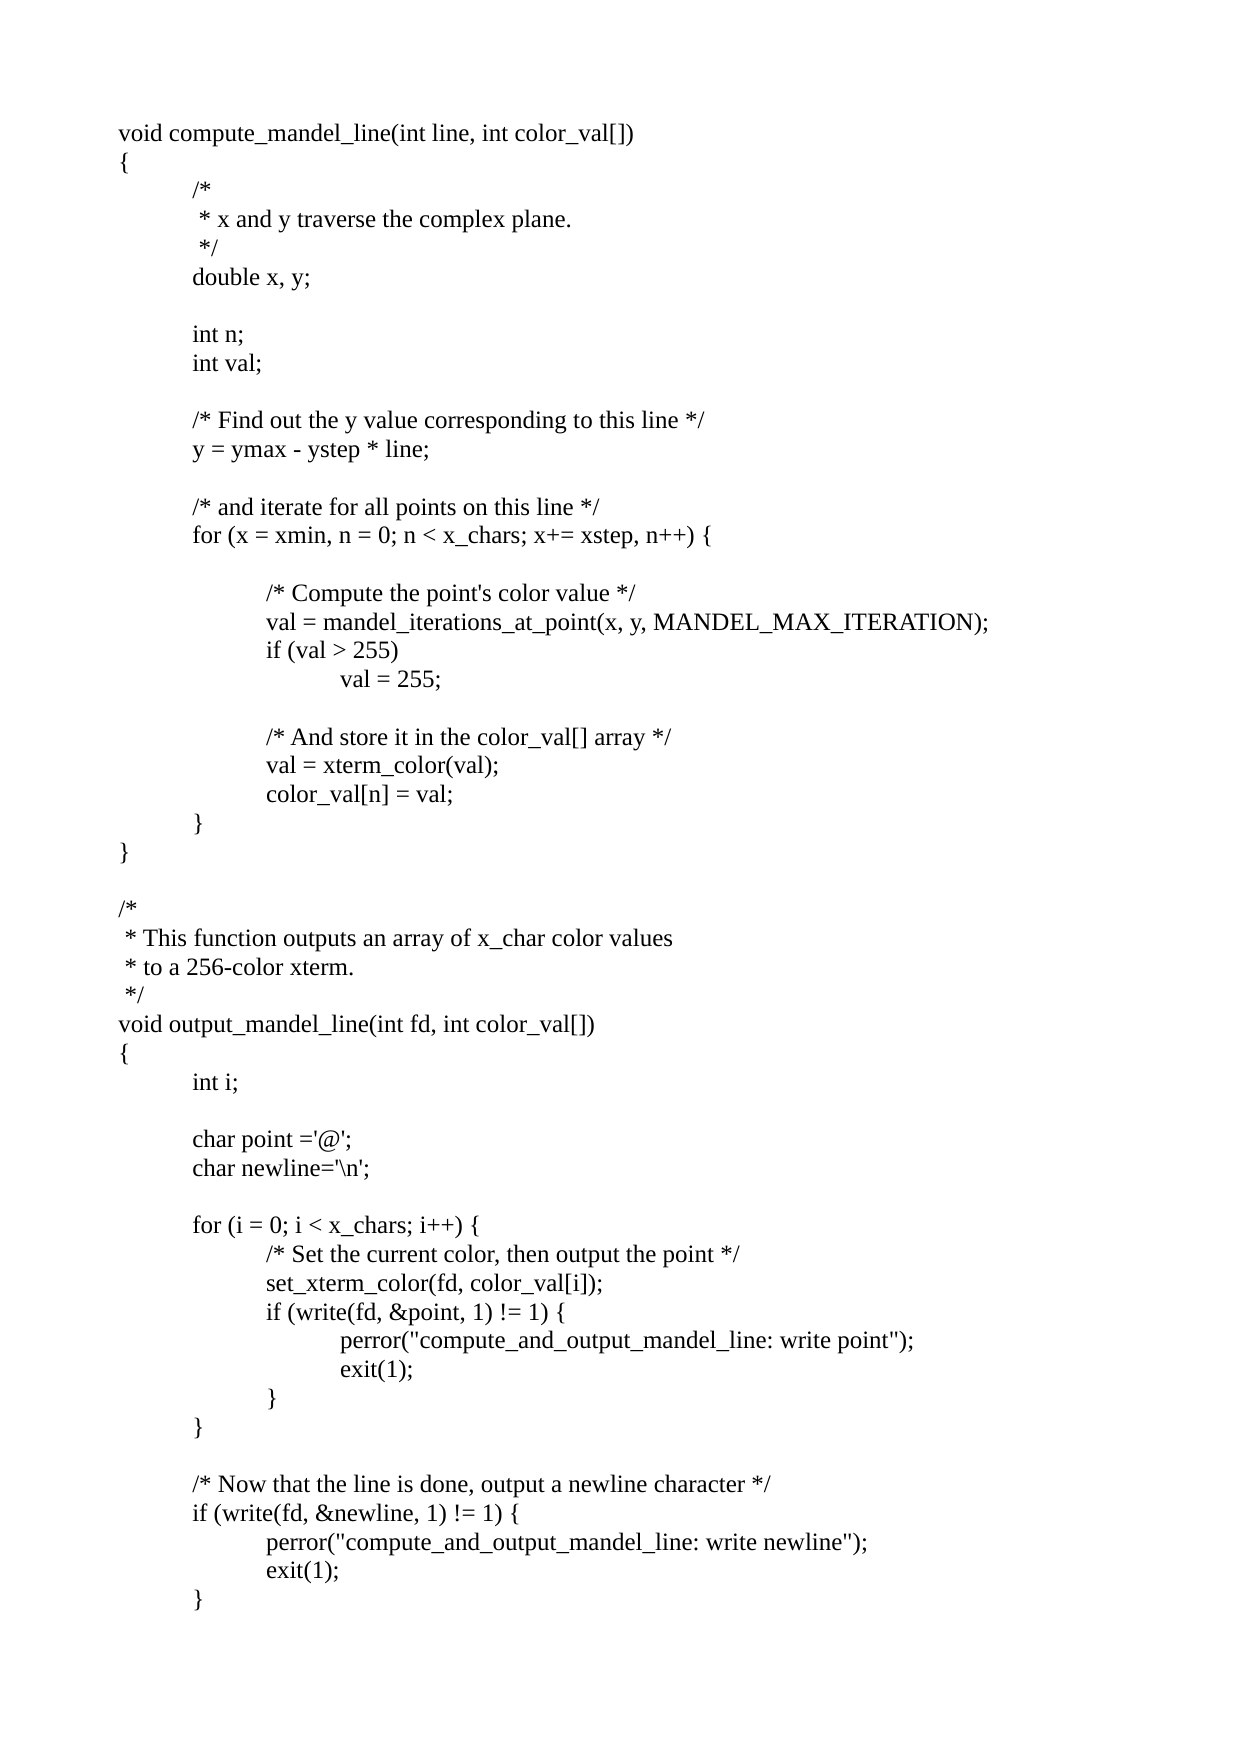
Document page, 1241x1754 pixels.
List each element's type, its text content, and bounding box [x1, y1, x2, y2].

text /* [118, 894, 1122, 923]
text /* Set the current color, then output the point */ [118, 1239, 1122, 1268]
text } [118, 1412, 1122, 1441]
text if (val > 255) [118, 636, 1122, 664]
text /* Find out the y value corresponding to this line */ [118, 406, 1122, 434]
text void output_mandel_line(int fd, int color_val[]) [118, 1009, 1122, 1038]
text */ [118, 981, 1122, 1009]
text for (i = 0; i < x_chars; i++) { [118, 1211, 1122, 1239]
text perror("compute_and_output_mandel_line: write point"); [118, 1326, 1122, 1354]
text int i; [118, 1067, 1122, 1096]
text val = 255; [118, 664, 1122, 693]
text perror("compute_and_output_mandel_line: write newline"); [118, 1527, 1122, 1556]
text */ [118, 233, 1122, 262]
text for (x = xmin, n = 0; n < x_chars; x+= xstep, n++) { [118, 521, 1122, 549]
text * This function outputs an array of x_char color values [118, 923, 1122, 952]
text int n; [118, 319, 1122, 348]
text { [118, 147, 1122, 176]
text } [118, 808, 1122, 837]
text void compute_mandel_line(int line, int color_val[]) [118, 118, 1122, 147]
text * x and y traverse the complex plane. [118, 204, 1122, 233]
text * to a 256-color xterm. [118, 952, 1122, 981]
text /* Now that the line is done, output a newline character */ [118, 1469, 1122, 1498]
text exit(1); [118, 1354, 1122, 1383]
text { [118, 1038, 1122, 1067]
text int val; [118, 348, 1122, 377]
text if (write(fd, &newline, 1) != 1) { [118, 1498, 1122, 1527]
text val = xterm_color(val); [118, 751, 1122, 779]
text char point ='@'; [118, 1124, 1122, 1153]
text val = mandel_iterations_at_point(x, y, MANDEL_MAX_ITERATION); [118, 607, 1122, 636]
text } [118, 1584, 1122, 1613]
text char newline='\n'; [118, 1153, 1122, 1182]
text } [118, 837, 1122, 866]
text /* And store it in the color_val[] array */ [118, 722, 1122, 751]
text set_xterm_color(fd, color_val[i]); [118, 1268, 1122, 1297]
text /* [118, 176, 1122, 204]
text double x, y; [118, 262, 1122, 291]
text /* Compute the point's color value */ [118, 578, 1122, 607]
text if (write(fd, &point, 1) != 1) { [118, 1297, 1122, 1326]
text y = ymax - ystep * line; [118, 434, 1122, 463]
text color_val[n] = val; [118, 779, 1122, 808]
text } [118, 1383, 1122, 1412]
text exit(1); [118, 1556, 1122, 1584]
text /* and iterate for all points on this line */ [118, 492, 1122, 521]
